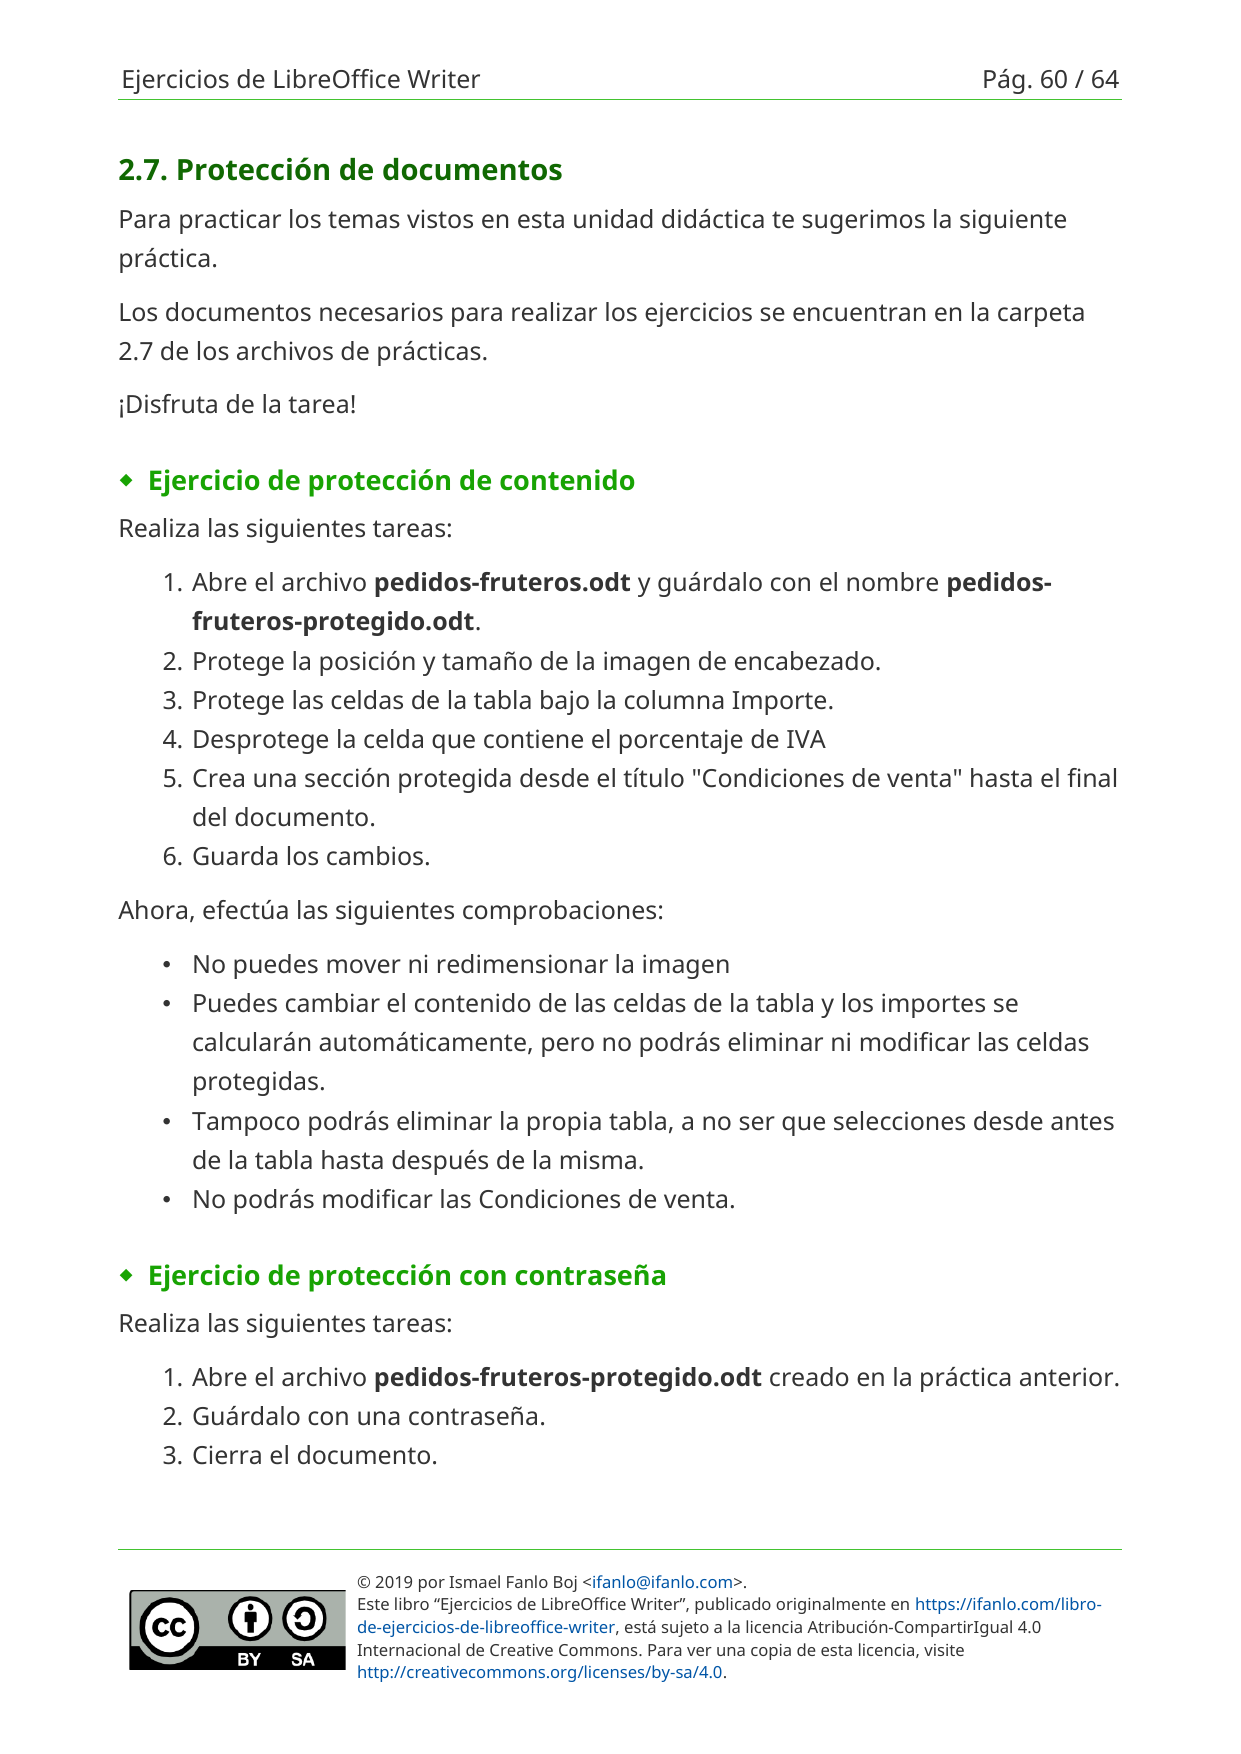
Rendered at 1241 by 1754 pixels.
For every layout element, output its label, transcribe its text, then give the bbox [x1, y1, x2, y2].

list Crea una sección protegida desde el título "Condiciones de venta" hasta el final del documento. [162, 761, 1122, 834]
list Desprotege la celda que contiene el porcentaje de IVA [162, 721, 1122, 756]
list Protege la posición y tamaño de la imagen de encabezado. [162, 643, 1122, 677]
list Guarda los cambios. [162, 839, 1122, 873]
list Abre el archivo pedidos-fruteros.odt y guárdalo con el nombre pedidos-fruteros-protegido.odt. [162, 565, 1122, 638]
subtitle Ejercicio de protección con contraseña [118, 1256, 1122, 1293]
list No podrás modificar las Condiciones de venta. [162, 1181, 1122, 1216]
list Guárdalo con una contraseña. [162, 1398, 1122, 1432]
text Para practicar los temas vistos en esta unidad didáctica te sugerimos la siguiente práctica. [118, 201, 1122, 274]
list Puedes cambiar el contenido de las celdas de la tabla y los importes se calcularán automáticamente, pero no podrás eliminar ni modificar las celdas protegidas. [162, 986, 1122, 1098]
picture [129, 1590, 346, 1670]
text ¡Disfruta de la tarea! [118, 387, 1122, 421]
list Tampoco podrás eliminar la propia tabla, a no ser que selecciones desde antes de la tabla hasta después de la misma. [162, 1103, 1122, 1176]
text Los documentos necesarios para realizar los ejercicios se encuentran en la carpeta 2.7 de los archivos de prácticas. [118, 294, 1122, 367]
list Cierra el documento. [162, 1437, 1122, 1472]
subtitle 2.7. Protección de documentos [118, 149, 1122, 189]
list Protege las celdas de la tabla bajo la columna Importe. [162, 682, 1122, 716]
text Ahora, efectúa las siguientes comprobaciones: [118, 893, 1122, 927]
list No puedes mover ni redimensionar la imagen [162, 946, 1122, 981]
text Realiza las siguientes tareas: [118, 511, 1122, 545]
text Realiza las siguientes tareas: [118, 1305, 1122, 1339]
subtitle Ejercicio de protección de contenido [118, 462, 1122, 498]
list Abre el archivo pedidos-fruteros-protegido.odt creado en la práctica anterior. [162, 1359, 1122, 1393]
